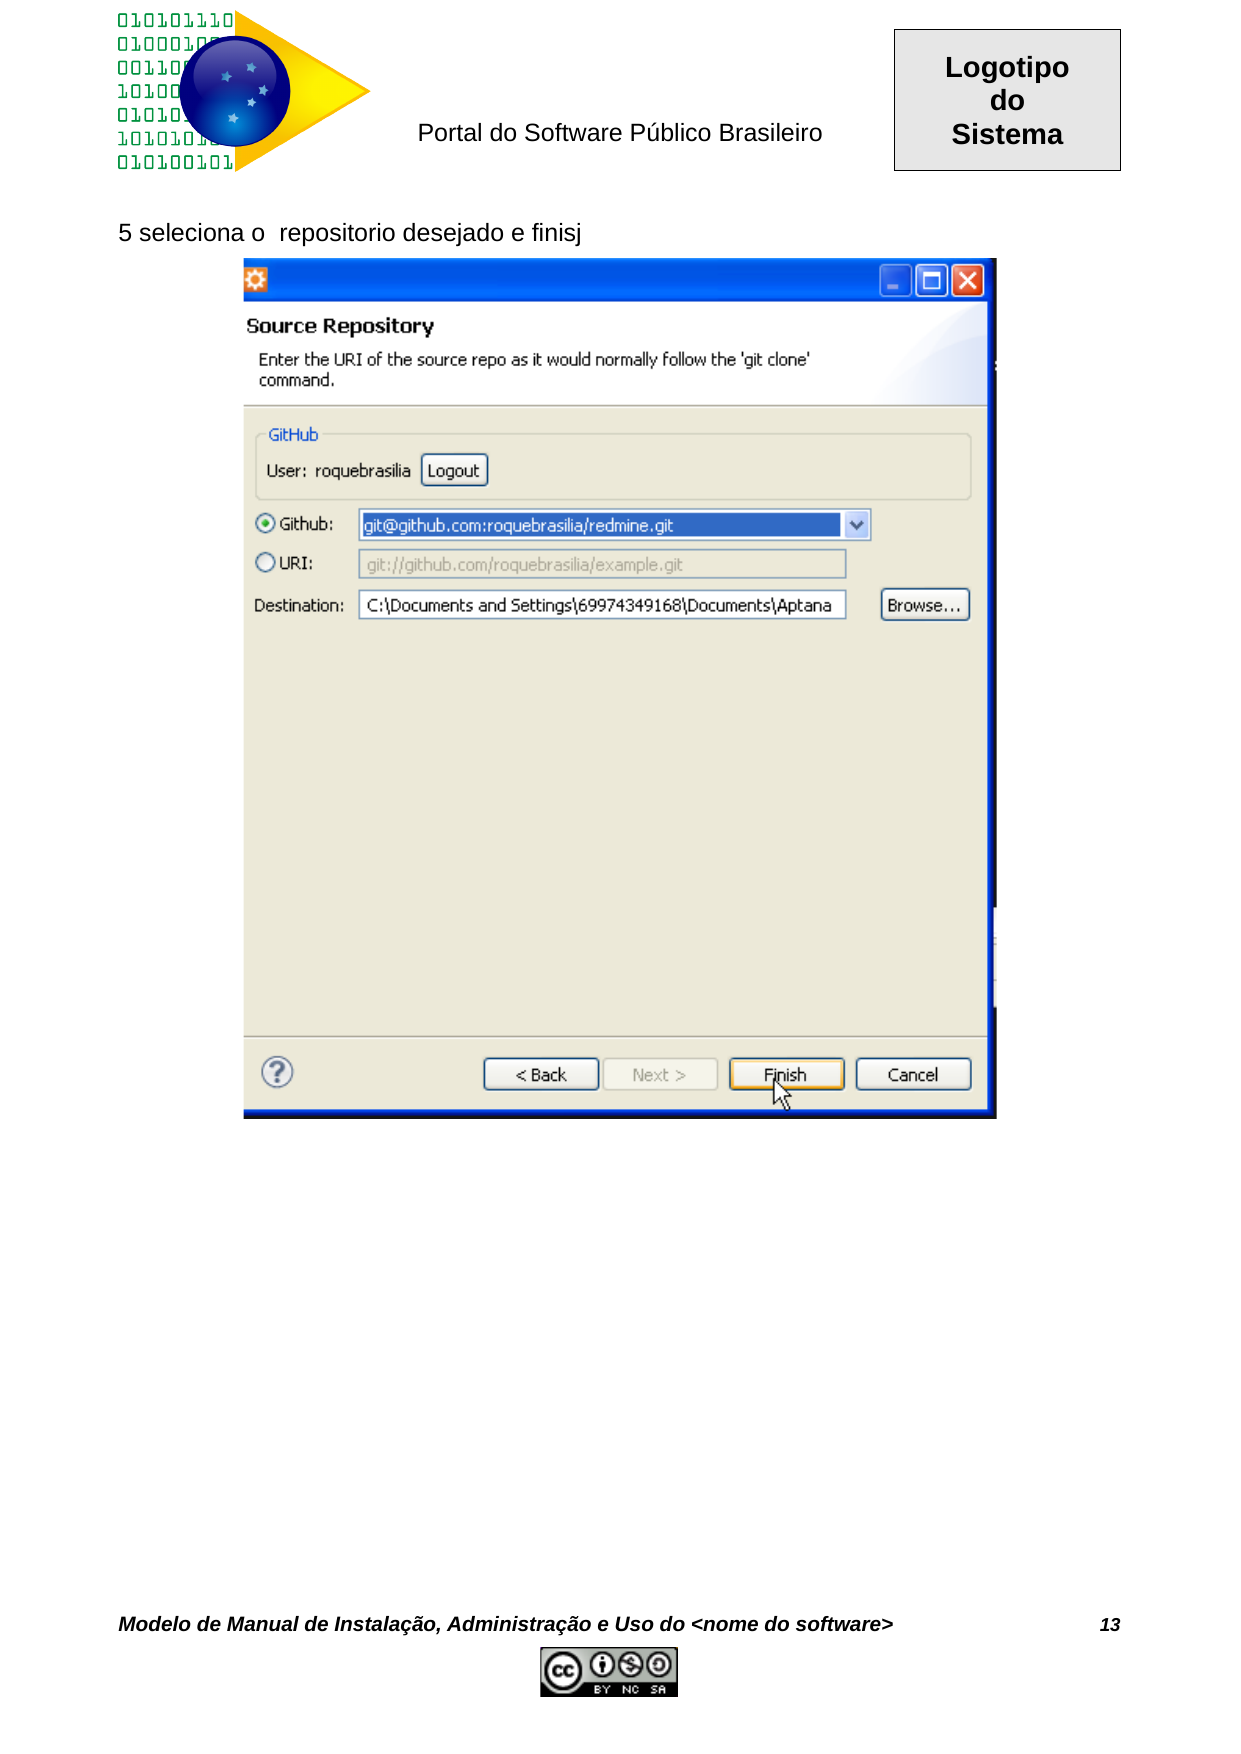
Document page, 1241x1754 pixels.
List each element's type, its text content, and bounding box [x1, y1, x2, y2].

picture [243, 258, 997, 1119]
picture [118, 10, 371, 172]
picture [540, 1647, 678, 1697]
text 5 seleciona o repositorio desejado e finisj [118, 218, 1122, 246]
